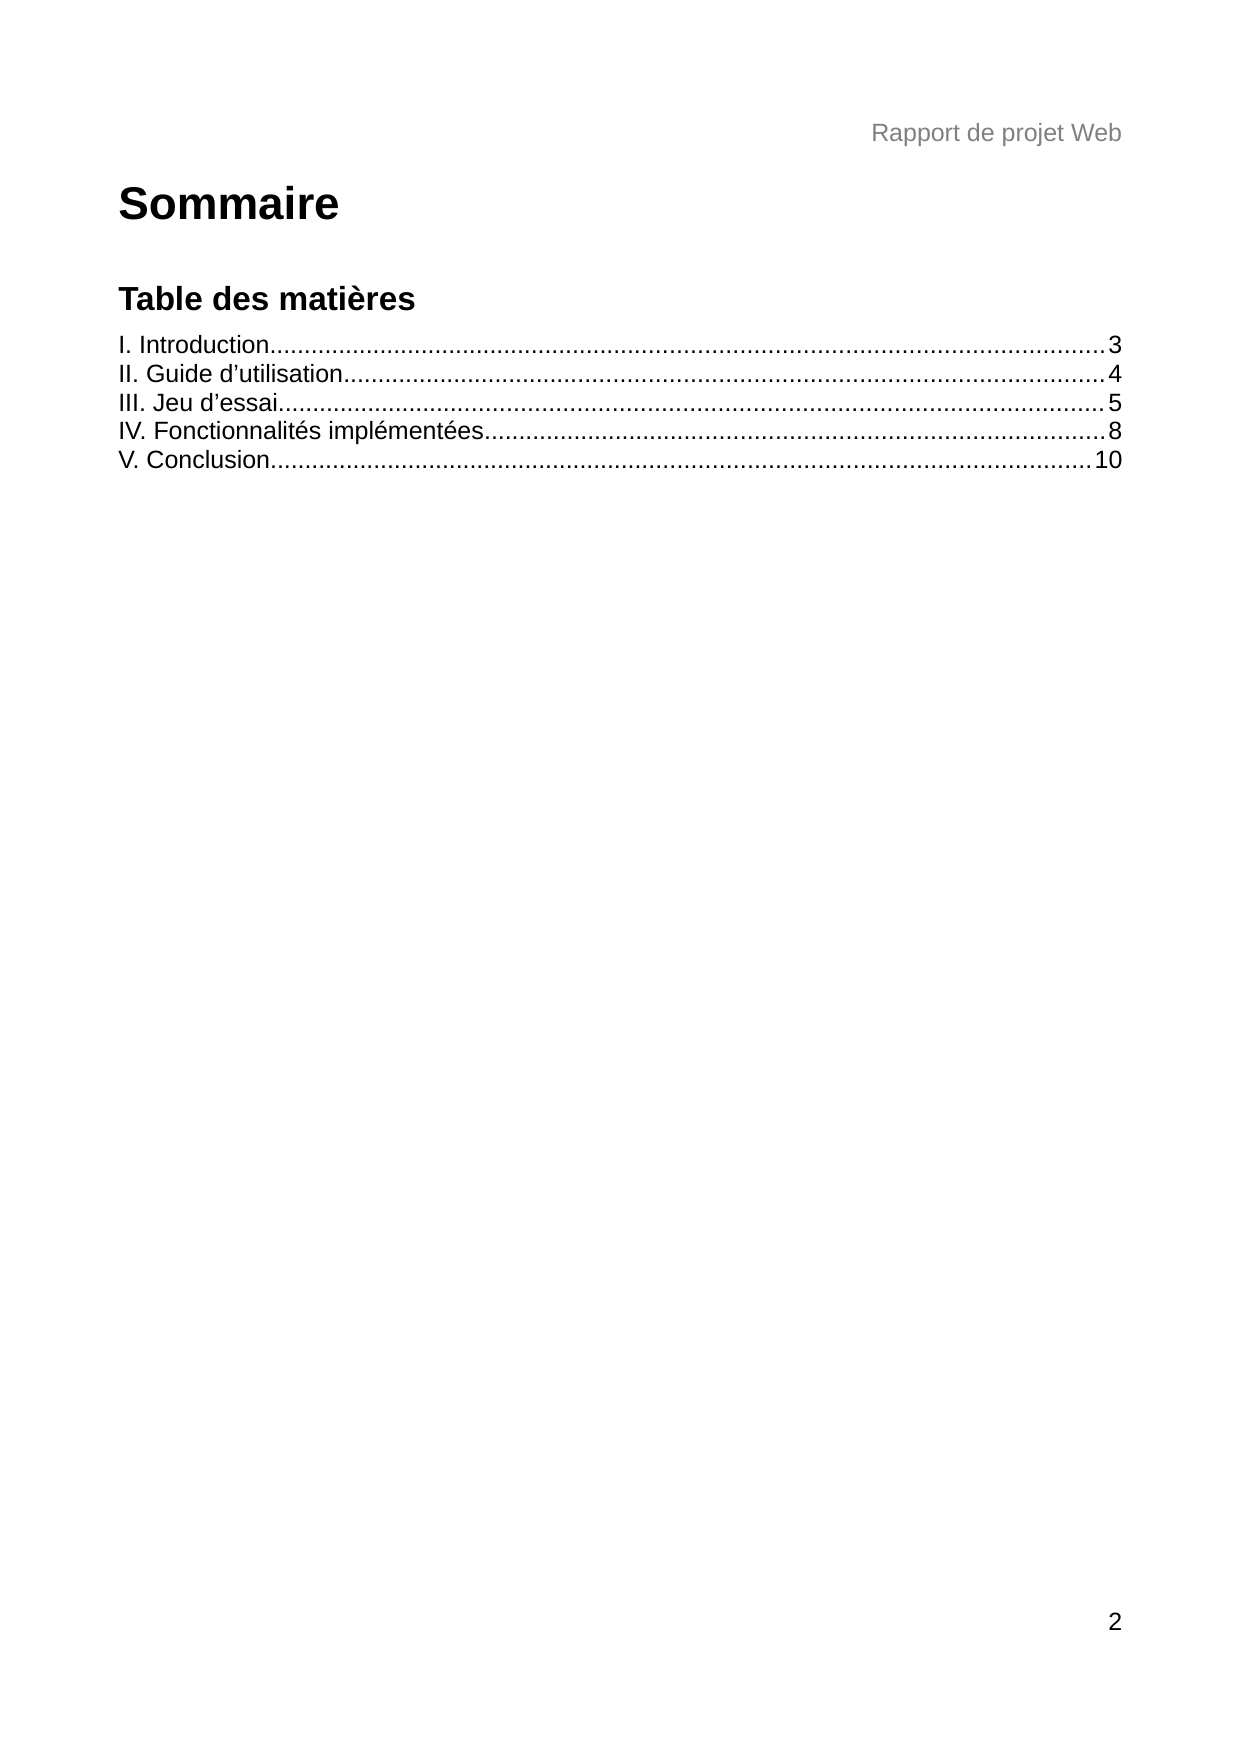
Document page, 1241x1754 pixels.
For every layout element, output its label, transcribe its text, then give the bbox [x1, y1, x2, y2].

text II. Guide d’utilisation 4 [118, 359, 1122, 388]
text IV. Fonctionnalités implémentées 8 [118, 416, 1122, 445]
text I. Introduction 3 [118, 330, 1122, 359]
subtitle Table des matières [118, 279, 1122, 318]
text III. Jeu d’essai 5 [118, 388, 1122, 416]
text V. Conclusion 10 [118, 445, 1122, 474]
text Sommaire [118, 176, 1122, 229]
